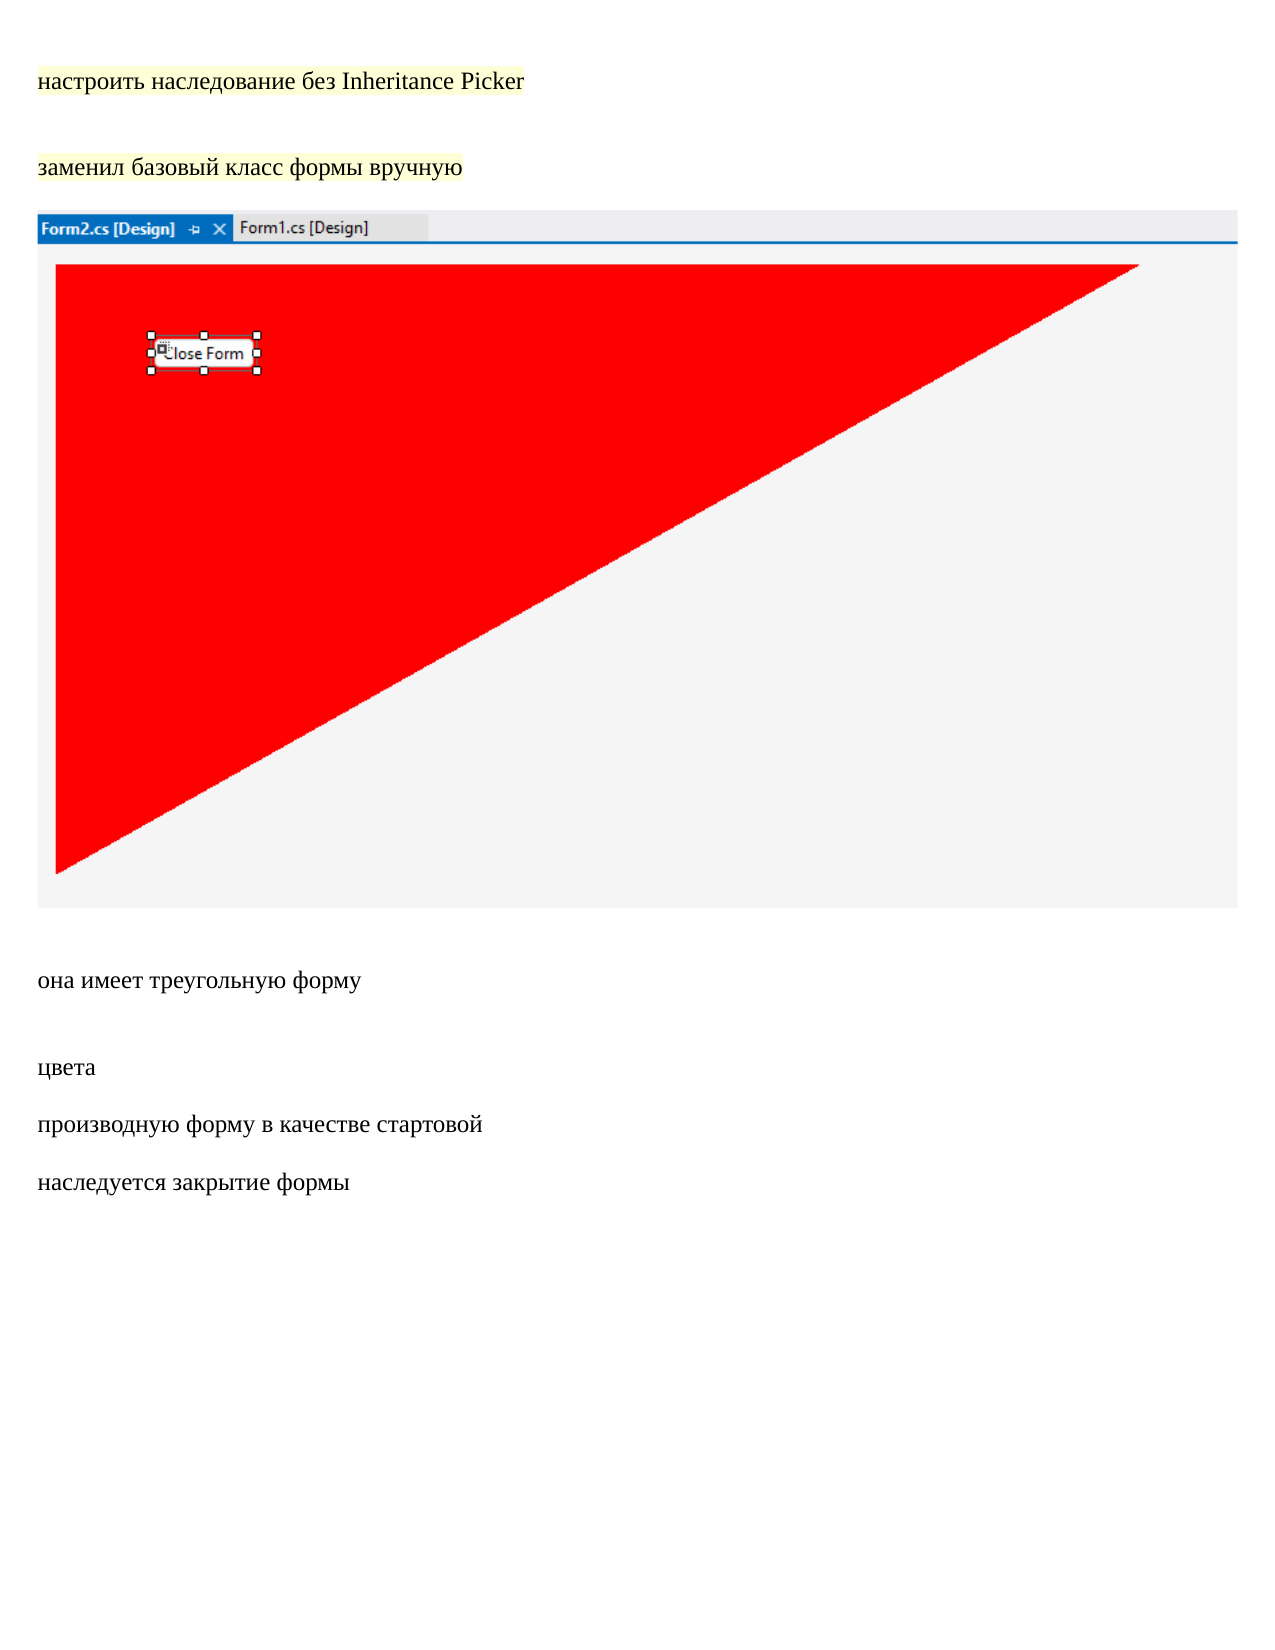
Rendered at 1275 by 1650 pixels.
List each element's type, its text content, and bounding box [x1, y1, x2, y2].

picture [37, 210, 1238, 908]
text настроить наследование без Inheritance Picker [37, 66, 1237, 95]
text цвета [37, 1052, 1237, 1081]
text наследуется закрытие формы [37, 1167, 1237, 1196]
text заменил базовый класс формы вручную [37, 152, 1237, 181]
text она имеет треугольную форму [37, 966, 1237, 994]
text производную форму в качестве стартовой [37, 1109, 1237, 1138]
